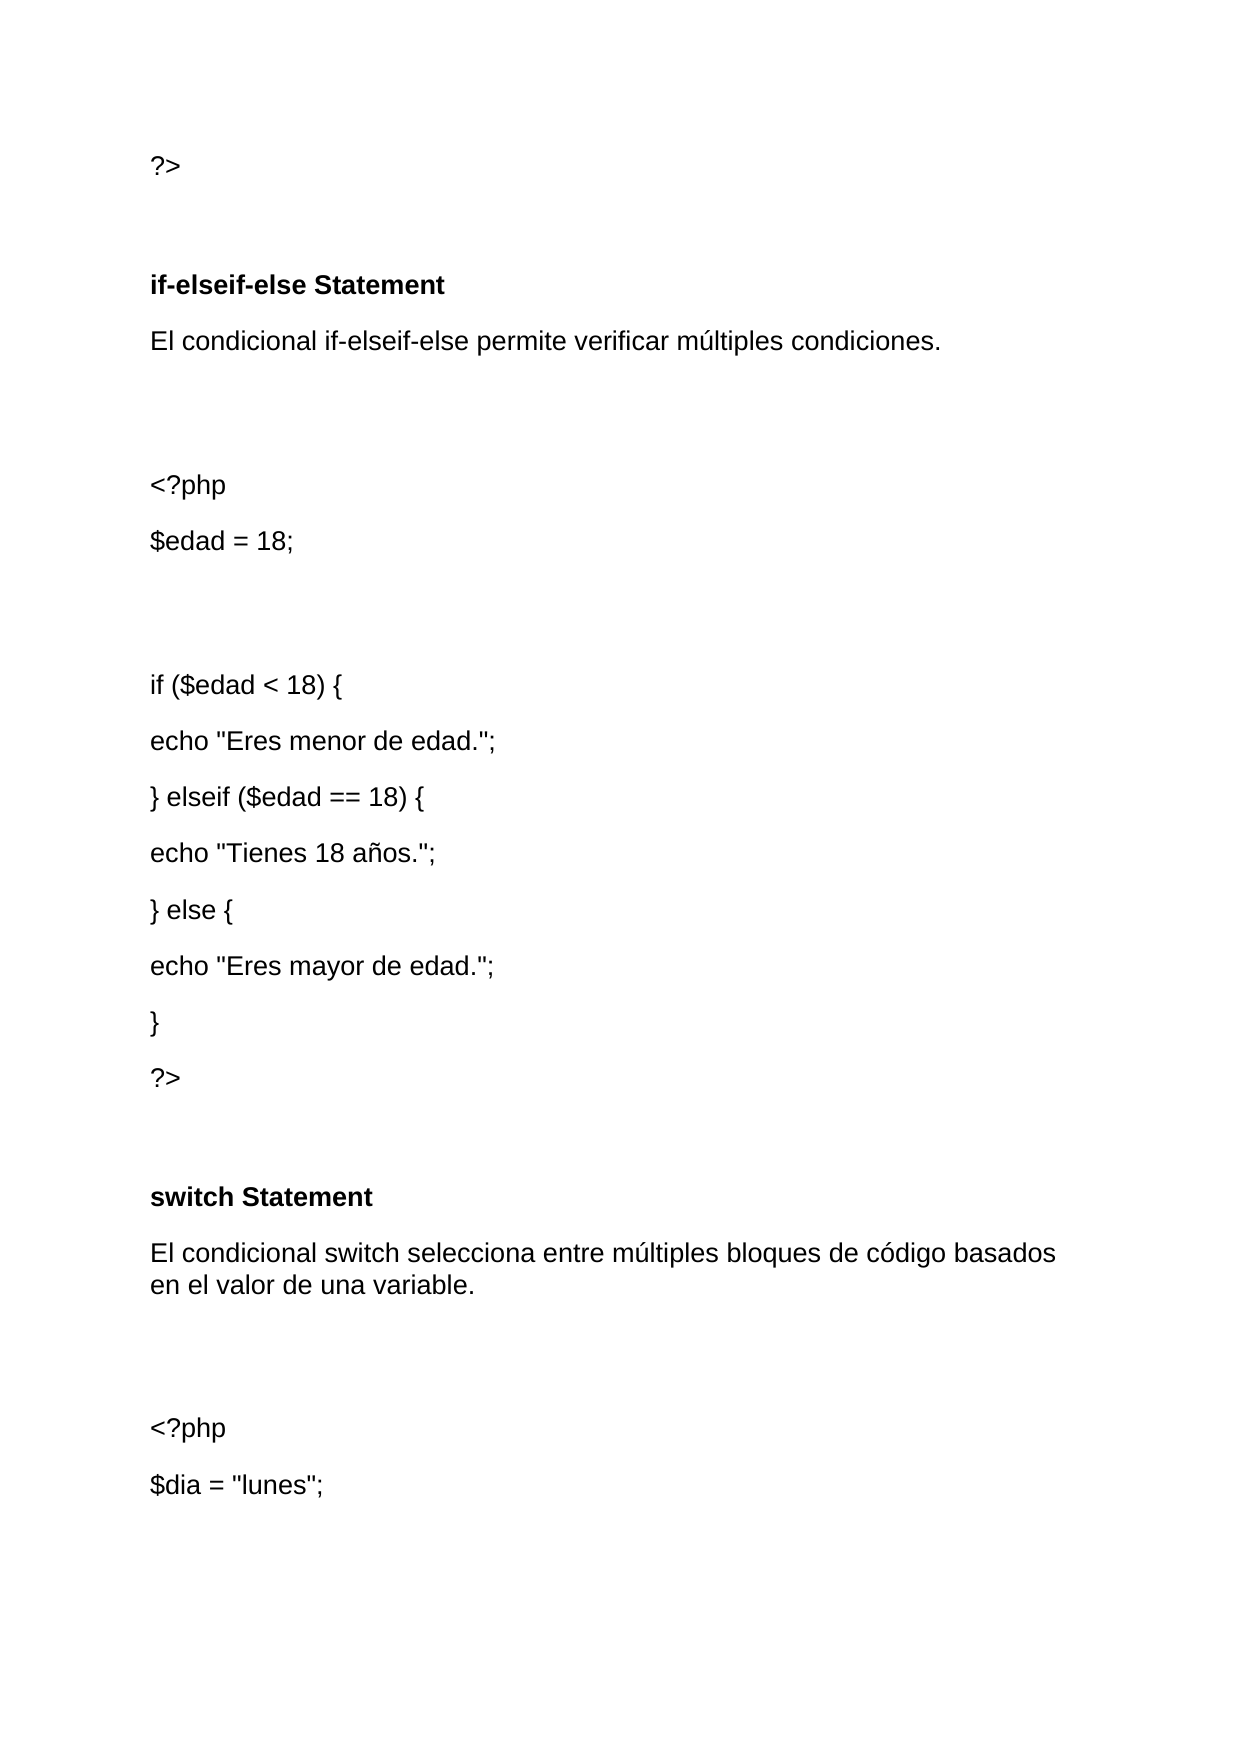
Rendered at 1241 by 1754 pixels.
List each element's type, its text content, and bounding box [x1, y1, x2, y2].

text El condicional if-elseif-else permite verificar múltiples condiciones. [150, 325, 1090, 356]
text echo "Tienes 18 años."; [150, 837, 1090, 869]
text <?php [150, 469, 1090, 500]
text El condicional switch selecciona entre múltiples bloques de código basados en el valor de una variable. [150, 1237, 1090, 1300]
text echo "Eres mayor de edad."; [150, 950, 1090, 981]
text } else { [150, 894, 1090, 925]
text echo "Eres menor de edad."; [150, 725, 1090, 756]
text ?> [150, 1062, 1090, 1094]
subtitle if-elseif-else Statement [150, 269, 1090, 300]
text <?php [150, 1412, 1090, 1444]
text } elseif ($edad == 18) { [150, 781, 1090, 812]
text ?> [150, 150, 1090, 181]
subtitle switch Statement [150, 1181, 1090, 1212]
text $edad = 18; [150, 525, 1090, 556]
text $dia = "lunes"; [150, 1469, 1090, 1500]
text } [150, 1006, 1090, 1037]
text if ($edad < 18) { [150, 669, 1090, 700]
